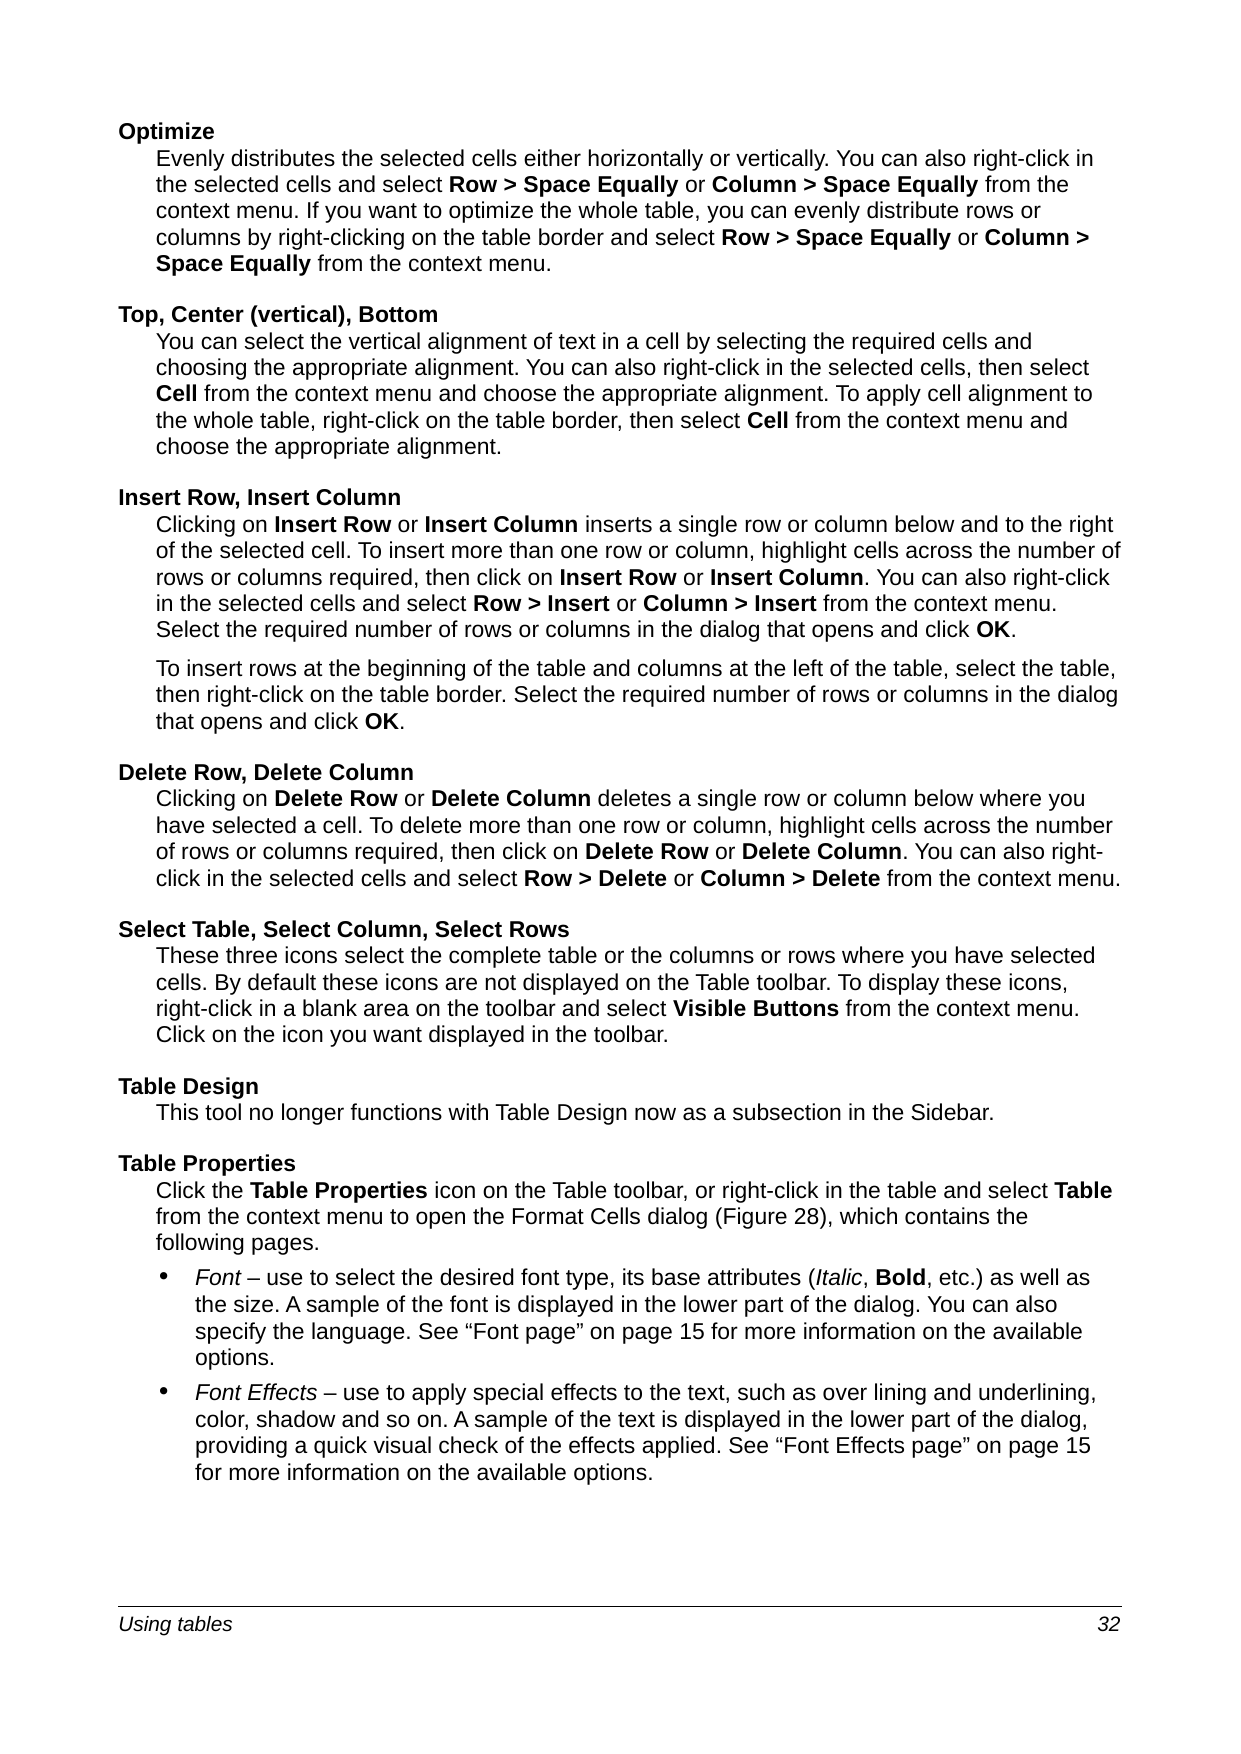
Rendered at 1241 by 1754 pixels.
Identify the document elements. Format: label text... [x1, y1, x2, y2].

text Clicking on Delete Row or Delete Column deletes a single row or column below where you have selected a cell. To delete more than one row or column, highlight cells across the number of rows or columns required, then click on Delete Row or Delete Column. You can also right-click in the selected cells and select Row > Delete or Column > Delete from the context menu. [156, 785, 1122, 891]
list Font Effects – use to apply special effects to the text, such as over lining and underlining, color, shadow and so on. A sample of the text is displayed in the lower part of the dialog, providing a quick visual check of the effects applied. See “Font Effects page” on page 15 for more information on the available options. [156, 1377, 1122, 1485]
text Optimize [118, 118, 1122, 144]
text Delete Row, Delete Column [118, 759, 1122, 785]
text To insert rows at the beginning of the table and columns at the left of the table, select the table, then right-click on the table border. Select the required number of rows or columns in the dialog that opens and click OK. [156, 655, 1122, 734]
text You can select the vertical alignment of text in a cell by selecting the required cells and choosing the appropriate alignment. You can also right-click in the selected cells, then select Cell from the context menu and choose the appropriate alignment. To apply cell alignment to the whole table, right-click on the table border, then select Cell from the context menu and choose the appropriate alignment. [156, 328, 1122, 459]
text Top, Center (vertical), Bottom [118, 301, 1122, 328]
text Insert Row, Insert Column [118, 484, 1122, 511]
text Evenly distributes the selected cells either horizontally or vertically. You can also right-click in the selected cells and select Row > Space Equally or Column > Space Equally from the context menu. If you want to optimize the whole table, you can evenly distribute rows or columns by right-clicking on the table border and select Row > Space Equally or Column > Space Equally from the context menu. [156, 144, 1122, 276]
text Select Table, Select Column, Select Rows [118, 916, 1122, 942]
text Click the Table Properties icon on the Table toolbar, or right-click in the table and select Table from the context menu to open the Format Cells dialog (Figure 28), which contains the following pages. [156, 1177, 1122, 1256]
list Font – use to select the desired font type, its base attributes (Italic, Bold, etc.) as well as the size. A sample of the font is displayed in the lower part of the dialog. You can also specify the language. See “Font page” on page 15 for more information on the available options. [156, 1262, 1122, 1370]
text Table Design [118, 1073, 1122, 1099]
text Clicking on Insert Row or Insert Column inserts a single row or column below and to the right of the selected cell. To insert more than one row or column, highlight cells across the number of rows or columns required, then click on Insert Row or Insert Column. You can also right-click in the selected cells and select Row > Insert or Column > Insert from the context menu. Select the required number of rows or columns in the dialog that opens and click OK. [156, 511, 1122, 642]
text These three icons select the complete table or the columns or rows where you have selected cells. By default these icons are not displayed on the Table toolbar. To display these icons, right-click in a blank area on the toolbar and select Visible Buttons from the context menu. Click on the icon you want displayed in the toolbar. [156, 942, 1122, 1048]
text This tool no longer functions with Table Design now as a subsection in the Sidebar. [156, 1099, 1122, 1125]
text Table Properties [118, 1150, 1122, 1177]
